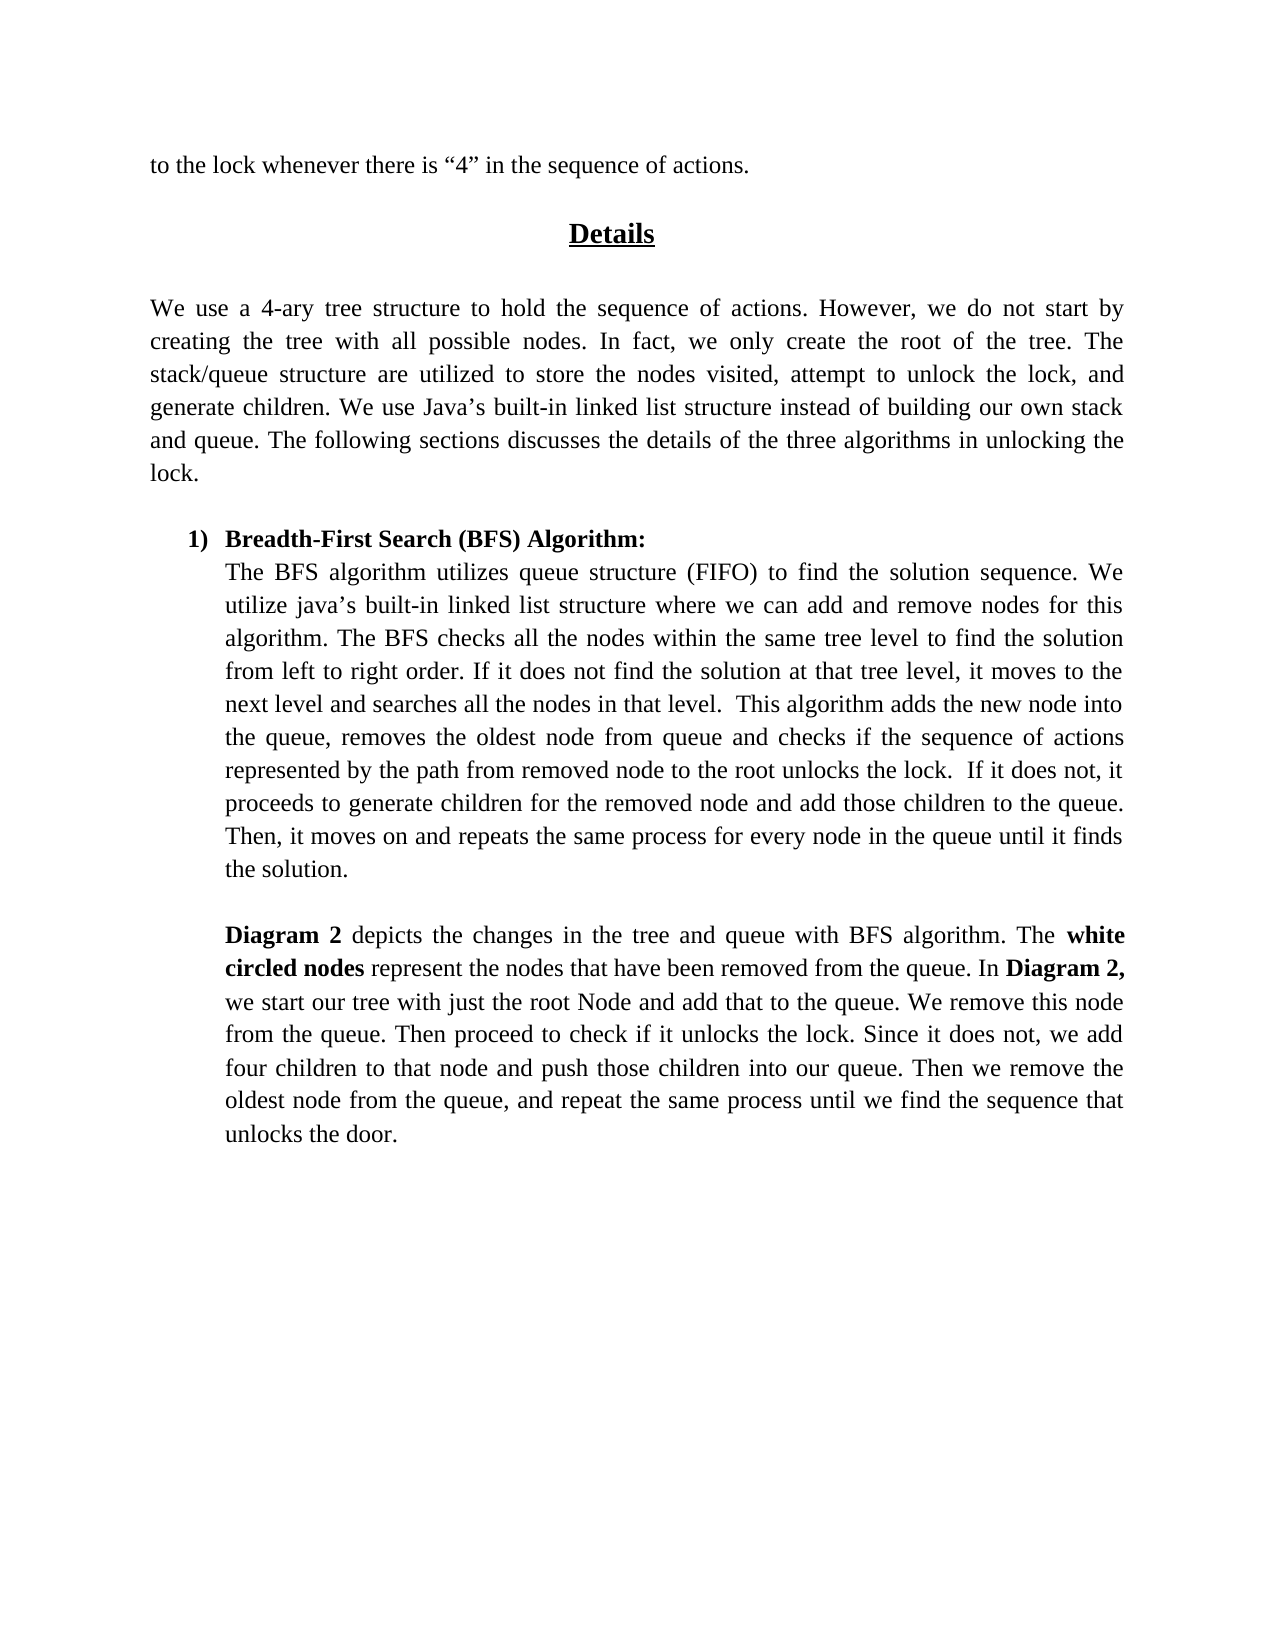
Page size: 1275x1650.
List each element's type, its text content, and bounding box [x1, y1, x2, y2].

text Details [150, 216, 1125, 249]
text Diagram 2 depicts the changes in the tree and queue with BFS algorithm. The white circled nodes represent the nodes that have been removed from the queue. In Diagram 2, we start our tree with just the root Node and add that to the queue. We remove this node from the queue. Then proceed to check if it unlocks the lock. Since it does not, we add four children to that node and push those children into our queue. Then we remove the oldest node from the queue, and repeat the same process until we find the sequence that unlocks the door. [225, 921, 1125, 1147]
text to the lock whenever there is “4” in the sequence of actions. [150, 150, 1125, 179]
text We use a 4-ary tree structure to hold the sequence of actions. However, we do not start by creating the tree with all possible nodes. In fact, we only create the root of the tree. The stack/queue structure are utilized to store the nodes visited, attempt to unlock the lock, and generate children. We use Java’s built-in linked list structure instead of building our own stack and queue. The following sections discusses the details of the three algorithms in unlocking the lock. [150, 293, 1125, 487]
list Breadth-First Search (BFS) Algorithm: [187, 524, 1125, 553]
text The BFS algorithm utilizes queue structure (FIFO) to find the solution sequence. We utilize java’s built-in linked list structure where we can add and remove nodes for this algorithm. The BFS checks all the nodes within the same tree level to find the solution from left to right order. If it does not find the solution at that tree level, it moves to the next level and searches all the nodes in that level. This algorithm adds the new node into the queue, removes the oldest node from queue and checks if the sequence of actions represented by the path from removed node to the root unlocks the lock. If it does not, it proceeds to generate children for the removed node and add those children to the queue. Then, it moves on and repeats the same process for every node in the queue until it finds the solution. [225, 557, 1125, 883]
